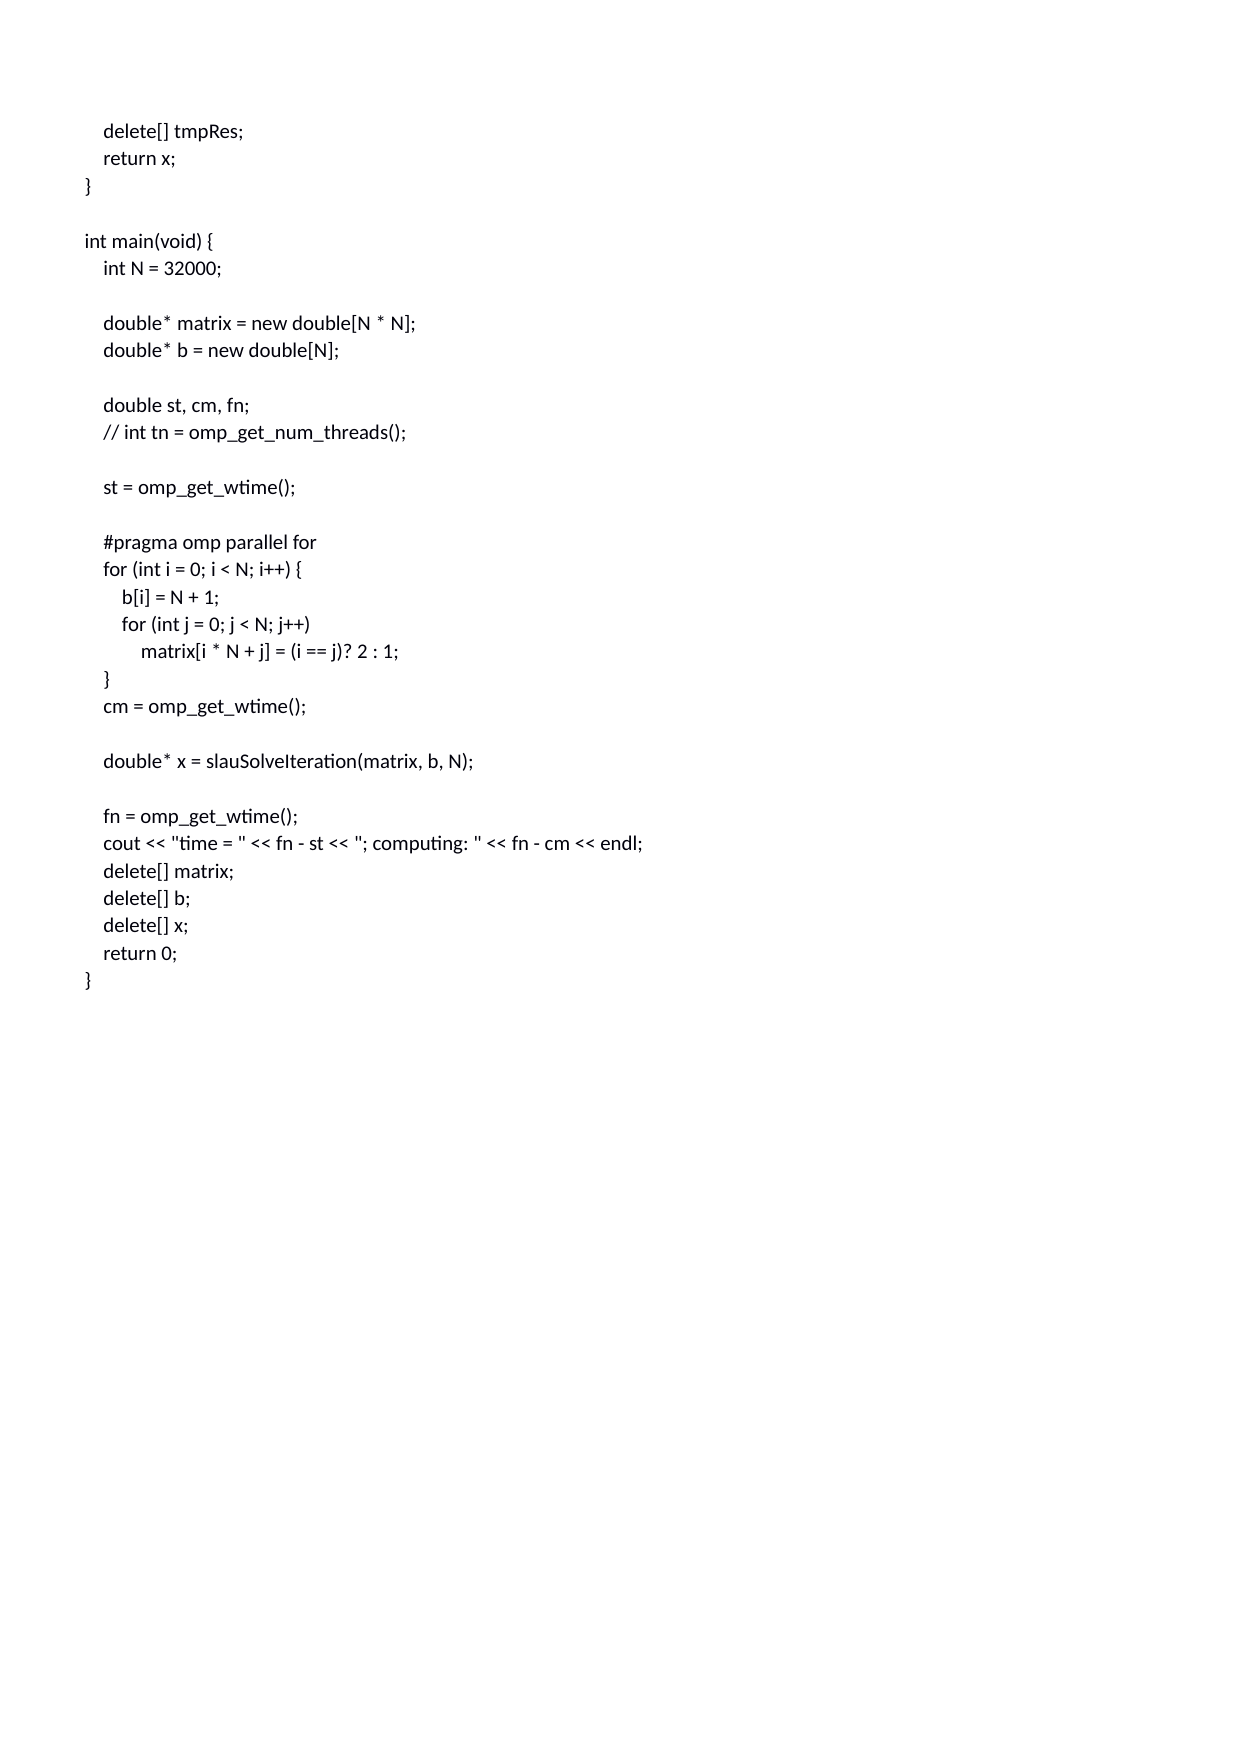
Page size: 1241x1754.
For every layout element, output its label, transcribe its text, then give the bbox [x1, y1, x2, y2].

text st = omp_get_wtime(); [84, 474, 1159, 500]
text double* x = slauSolveIteration(matrix, b, N); [84, 748, 1159, 774]
text double* matrix = new double[N * N]; [84, 310, 1159, 335]
text delete[] tmpRes; [84, 118, 1159, 144]
text int main(void) { [84, 228, 1159, 253]
text #pragma omp parallel for [84, 529, 1159, 554]
text } [84, 666, 1159, 692]
text delete[] matrix; [84, 858, 1159, 883]
text delete[] x; [84, 913, 1159, 938]
text for (int j = 0; j < N; j++) [84, 611, 1159, 637]
text } [84, 967, 1159, 993]
text matrix[i * N + j] = (i == j)? 2 : 1; [84, 639, 1159, 664]
text fn = omp_get_wtime(); [84, 803, 1159, 828]
text cout << "time = " << fn - st << "; computing: " << fn - cm << endl; [84, 831, 1159, 856]
text double st, cm, fn; [84, 392, 1159, 418]
text double* b = new double[N]; [84, 337, 1159, 363]
text cm = omp_get_wtime(); [84, 693, 1159, 719]
text b[i] = N + 1; [84, 584, 1159, 609]
text } [84, 173, 1159, 198]
text return 0; [84, 940, 1159, 966]
text return x; [84, 146, 1159, 171]
text int N = 32000; [84, 255, 1159, 281]
text delete[] b; [84, 885, 1159, 911]
text for (int i = 0; i < N; i++) { [84, 557, 1159, 582]
text // int tn = omp_get_num_threads(); [84, 419, 1159, 445]
